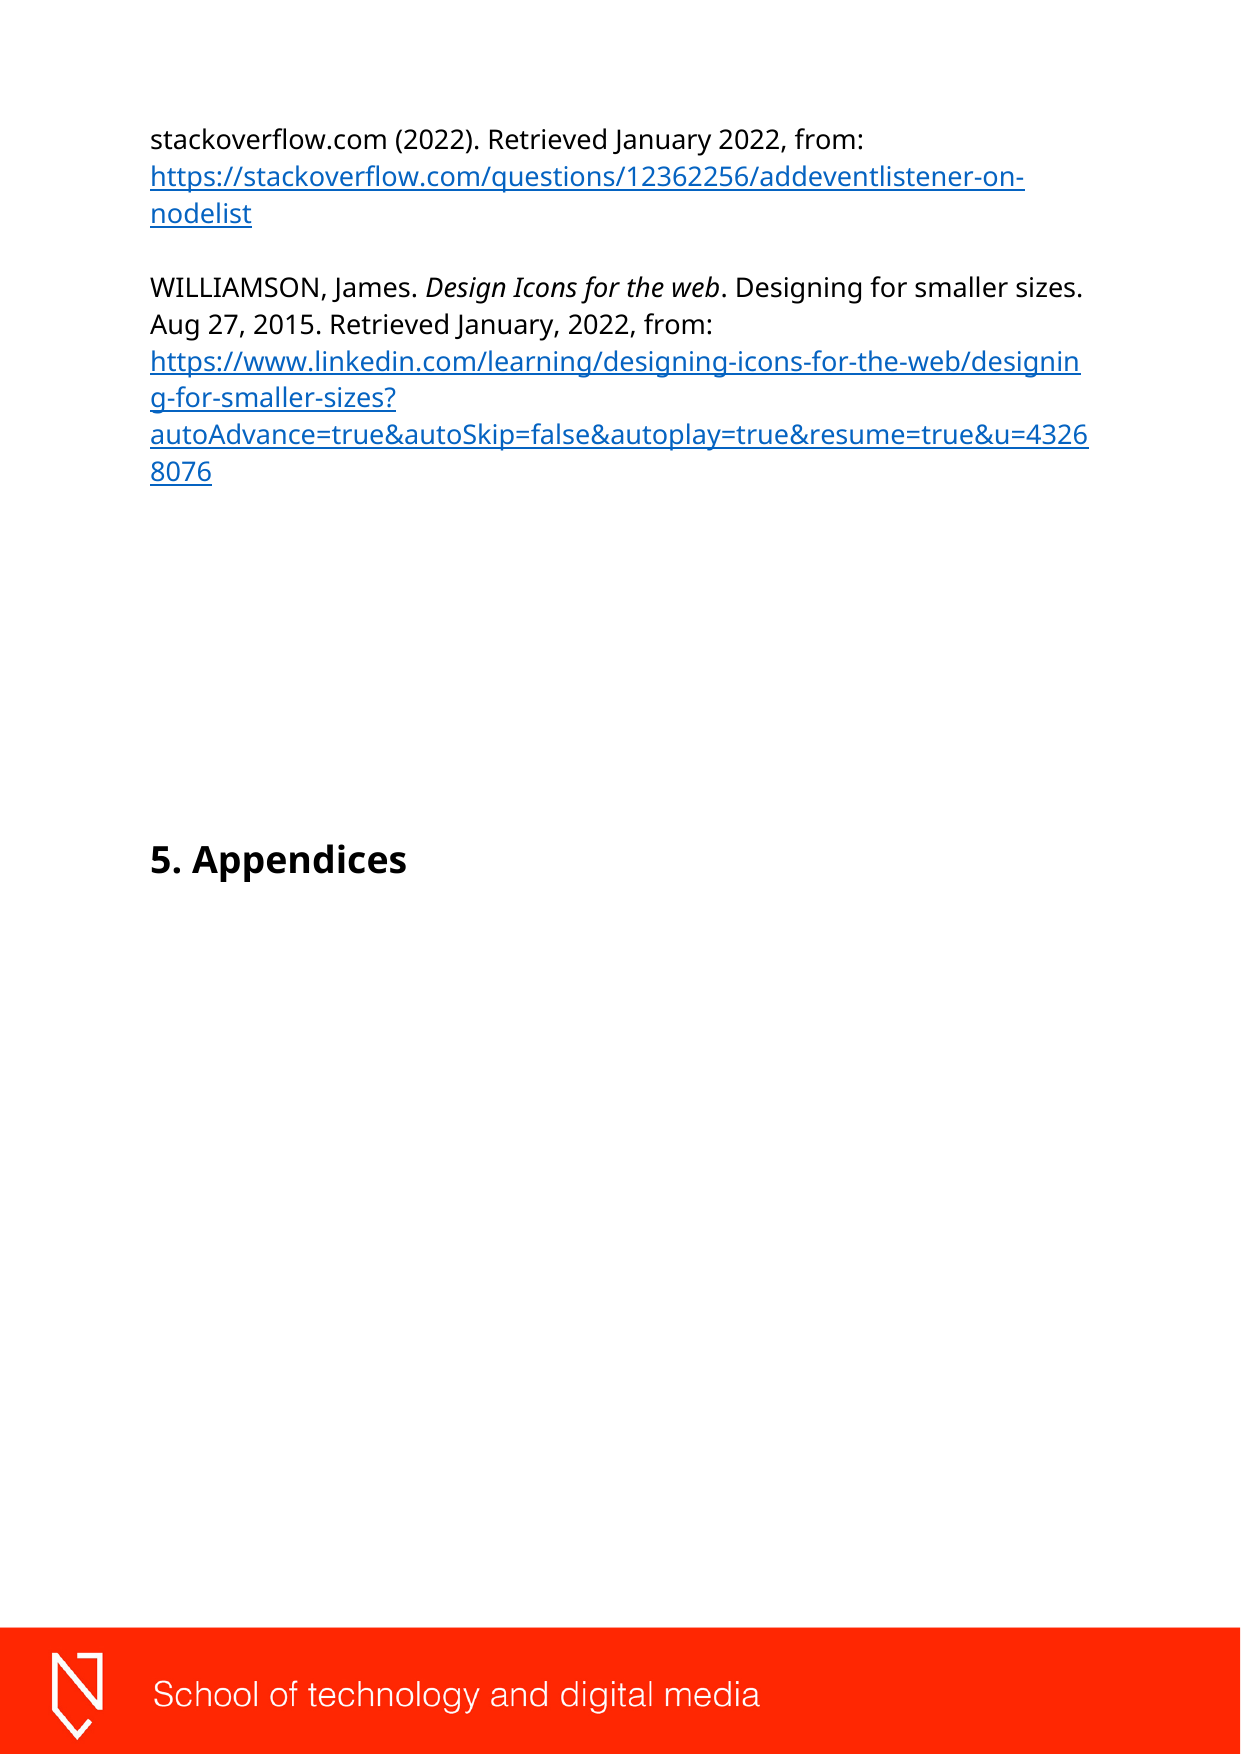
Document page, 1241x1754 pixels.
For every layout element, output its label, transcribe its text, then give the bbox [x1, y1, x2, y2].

picture [0, 1618, 1241, 1754]
text WILLIAMSON, James. Design Icons for the web. Designing for smaller sizes. Aug 27, 2015. Retrieved January, 2022, from: https://www.linkedin.com/learning/designing-icons-for-the-web/designing-for-smaller-sizes?autoAdvance=true&autoSkip=false&autoplay=true&resume=true&u=43268076 [150, 268, 1090, 489]
text https://stackoverflow.com/questions/12362256/addeventlistener-on-nodelist [150, 158, 1090, 231]
subtitle 5. Appendices [150, 833, 1090, 884]
text stackoverflow.com (2022). Retrieved January 2022, from: [150, 121, 1090, 158]
